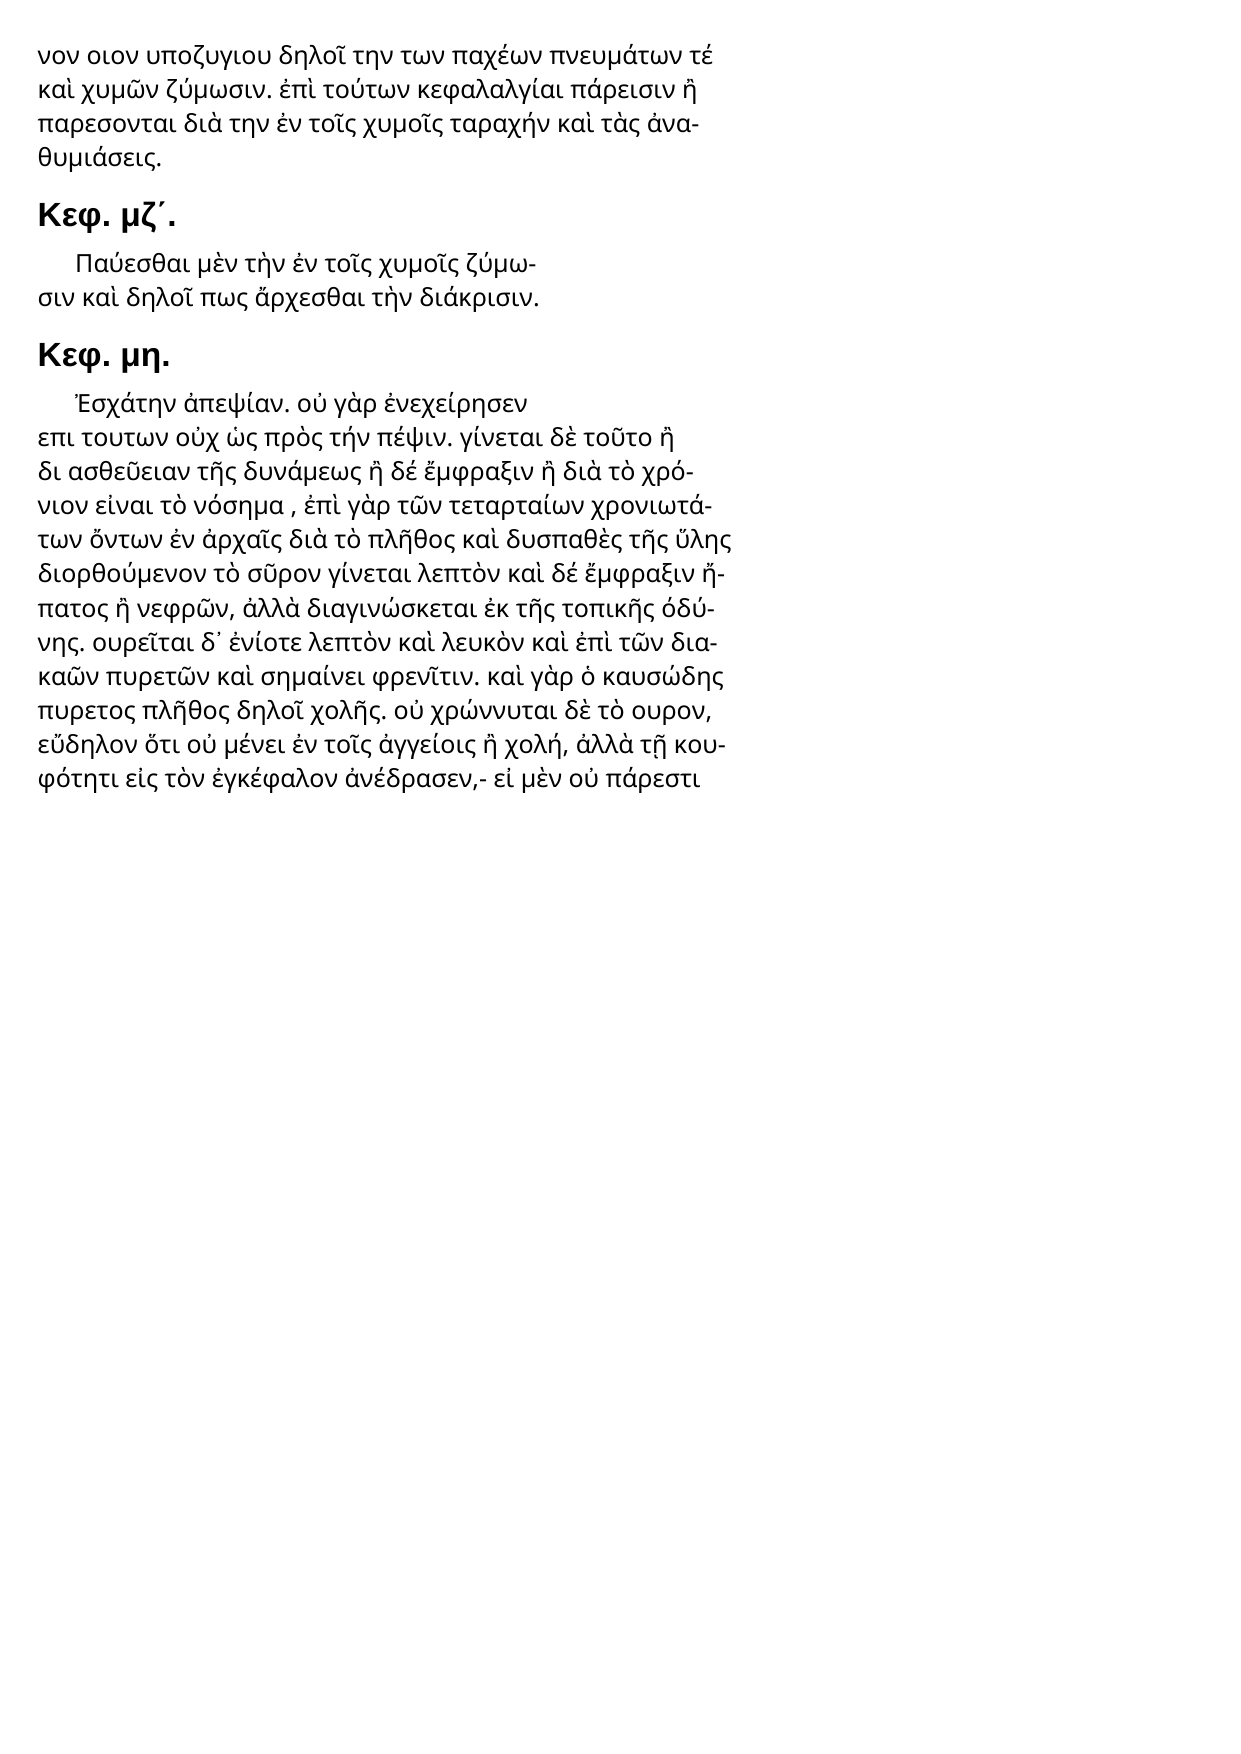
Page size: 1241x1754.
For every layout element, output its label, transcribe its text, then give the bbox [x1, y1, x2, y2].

text Ἐσχάτην ἀπεψίαν. οὐ γὰρ ἐνεχείρησεν επι τουτων οὐχ ὡς πρὸς τήν πέψιν. γίνεται δὲ τοῦτο ἢ δι ασθεῦειαν τῆς δυνάμεως ἢ δέ ἔμφραξιν ἢ διὰ τὸ χρό- νιον εἰναι τὸ νόσημα , ἐπὶ γὰρ τῶν τεταρταίων χρονιωτά- των ὄντων ἐν ἀρχαῖς διὰ τὸ πλῆθος καὶ δυσπαθὲς τῆς ὕλης διορθούμενον τὸ σῦρον γίνεται λεπτὸν καὶ δέ ἔμφραξιν ἤ- πατος ἢ νεφρῶν, ἀλλὰ διαγινώσκεται ἐκ τῆς τοπικῆς όδύ- νης. ουρεῖται δ᾽ ἐνίοτε λεπτὸν καὶ λευκὸν καὶ ἐπὶ τῶν δια- καῶν πυρετῶν καὶ σημαίνει φρενῖτιν. καὶ γὰρ ὁ καυσώδης πυρετος πλῆθος δηλοῖ χολῆς. οὐ χρώννυται δὲ τὸ ουρον, εὔδηλον ὅτι οὐ μένει ἐν τοῖς ἀγγείοις ἢ χολή, ἀλλὰ τῇ κου- φότητι εἰς τὸν ἐγκέφαλον ἀνέδρασεν,- εἰ μὲν οὐ πάρεστι [37, 386, 1203, 794]
text νον οιον υποζυγιου δηλοῖ την των παχέων πνευμάτων τέ καὶ χυμῶν ζύμωσιν. ἐπὶ τούτων κεφαλαλγίαι πάρεισιν ἢ παρεσονται διὰ την ἐν τοῖς χυμοῖς ταραχήν καὶ τὰς ἀνα- θυμιάσεις. [37, 37, 1203, 174]
subtitle Κεφ. μζ΄. [37, 194, 1203, 233]
subtitle Κεφ. μη. [37, 335, 1203, 373]
text Παύεσθαι μὲν τὴν ἐν τοῖς χυμοῖς ζύμω- σιν καὶ δηλοῖ πως ἄρχεσθαι τὴν διάκρισιν. [37, 246, 1203, 314]
